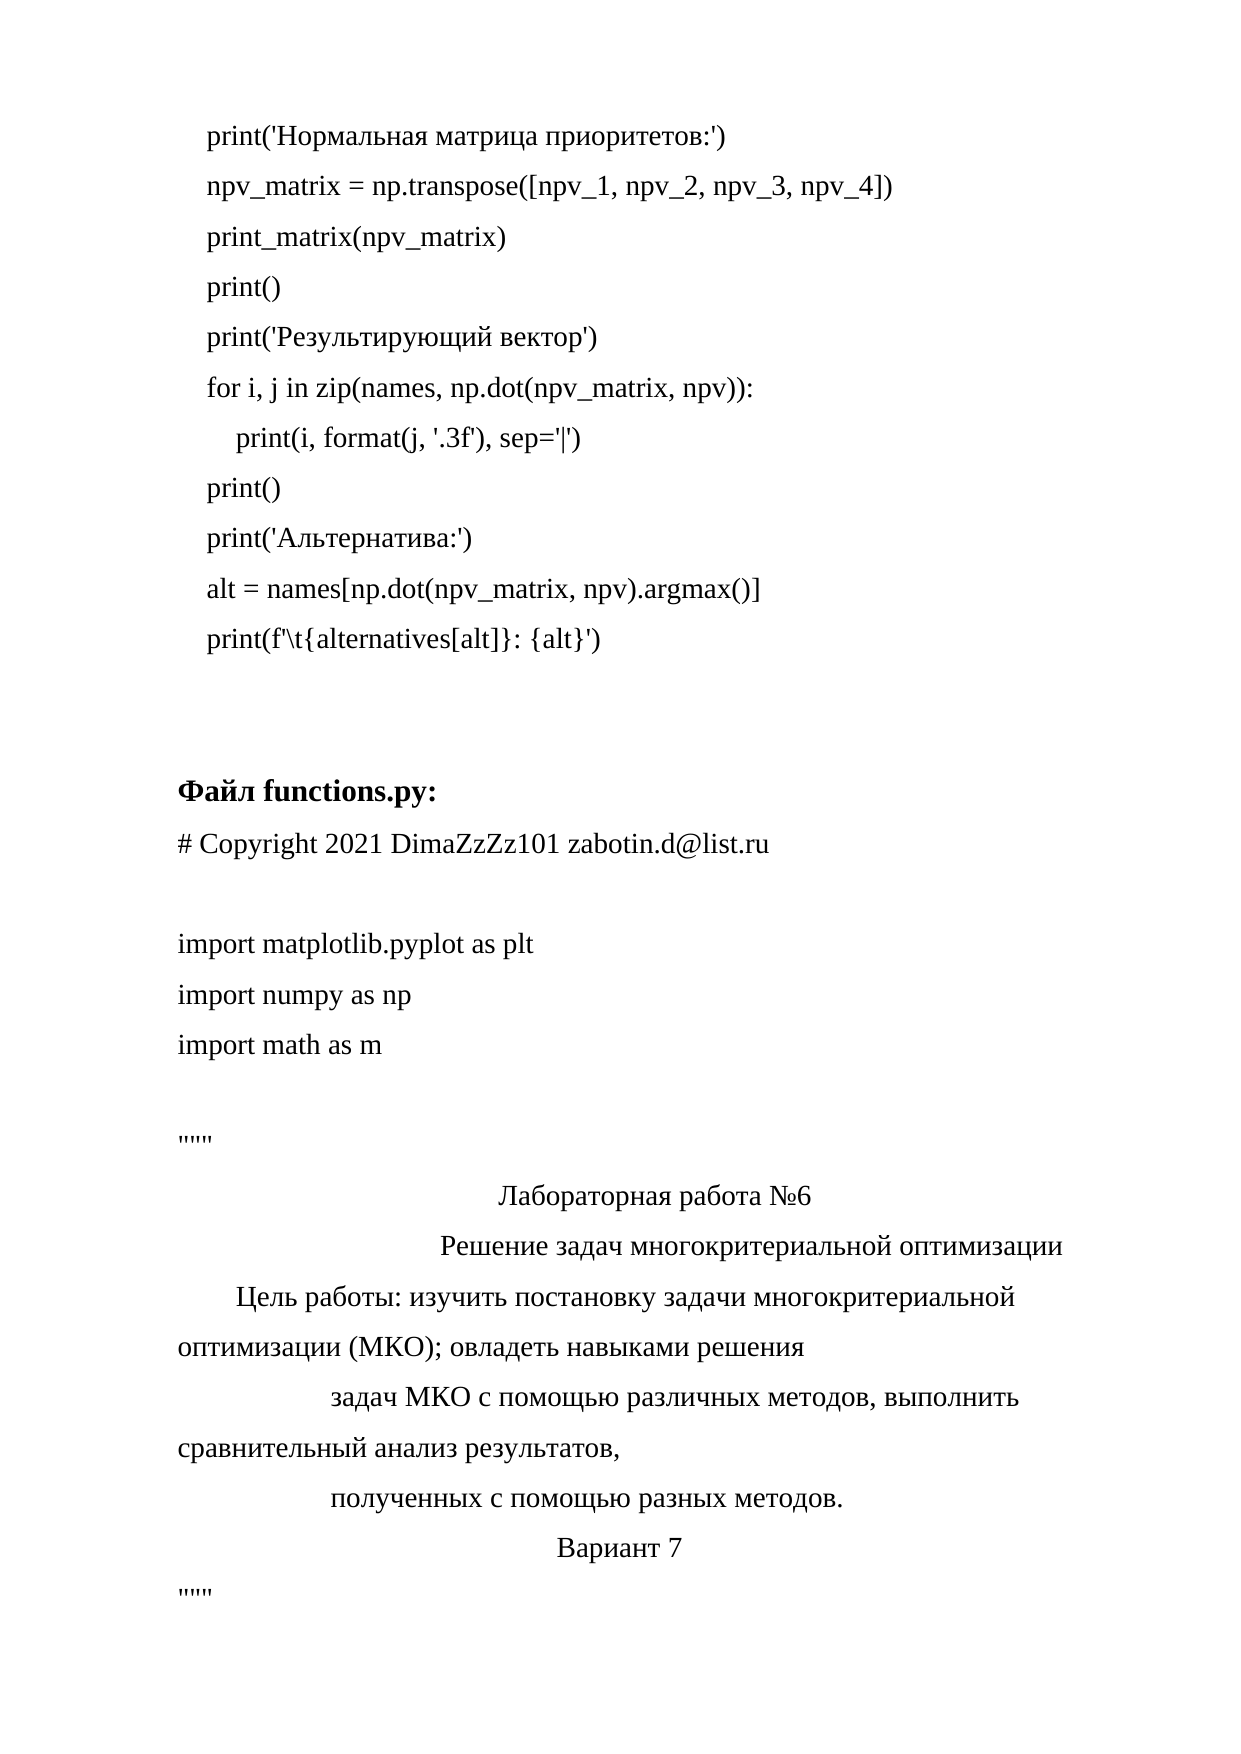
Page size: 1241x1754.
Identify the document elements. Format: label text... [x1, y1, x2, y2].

text print(i, format(j, '.3f'), sep='|') [177, 420, 1152, 453]
text print() [177, 269, 1152, 303]
text import matplotlib.pyplot as plt [177, 927, 1152, 960]
text print_matrix(npv_matrix) [177, 219, 1152, 252]
text import numpy as np [177, 977, 1152, 1011]
text Решение задач многокритериальной оптимизации [177, 1228, 1152, 1262]
text Файл functions.py: [177, 772, 1152, 808]
text print('Нормальная матрица приоритетов:') [177, 118, 1152, 152]
text import math as m [177, 1027, 1152, 1061]
text npv_matrix = np.transpose([npv_1, npv_2, npv_3, npv_4]) [177, 168, 1152, 202]
text print('Результирующий вектор') [177, 319, 1152, 353]
text Вариант 7 [177, 1530, 1152, 1564]
text Лабораторная работа №6 [177, 1178, 1152, 1212]
text """ [177, 1128, 1152, 1161]
text for i, j in zip(names, np.dot(npv_matrix, npv)): [177, 370, 1152, 403]
text print() [177, 470, 1152, 504]
text alt = names[np.dot(npv_matrix, npv).argmax()] [177, 571, 1152, 604]
text print('Альтернатива:') [177, 521, 1152, 554]
text print(f'\t{alternatives[alt]}: {alt}') [177, 621, 1152, 655]
text """ [177, 1581, 1152, 1614]
text задач МКО с помощью различных методов, выполнить сравнительный анализ результатов, [177, 1379, 1152, 1463]
text полученных с помощью разных методов. [177, 1480, 1152, 1514]
text # Copyright 2021 DimaZzZz101 zabotin.d@list.ru [177, 826, 1152, 859]
text Цель работы: изучить постановку задачи многокритериальной оптимизации (МКО); овладеть навыками решения [177, 1279, 1152, 1363]
